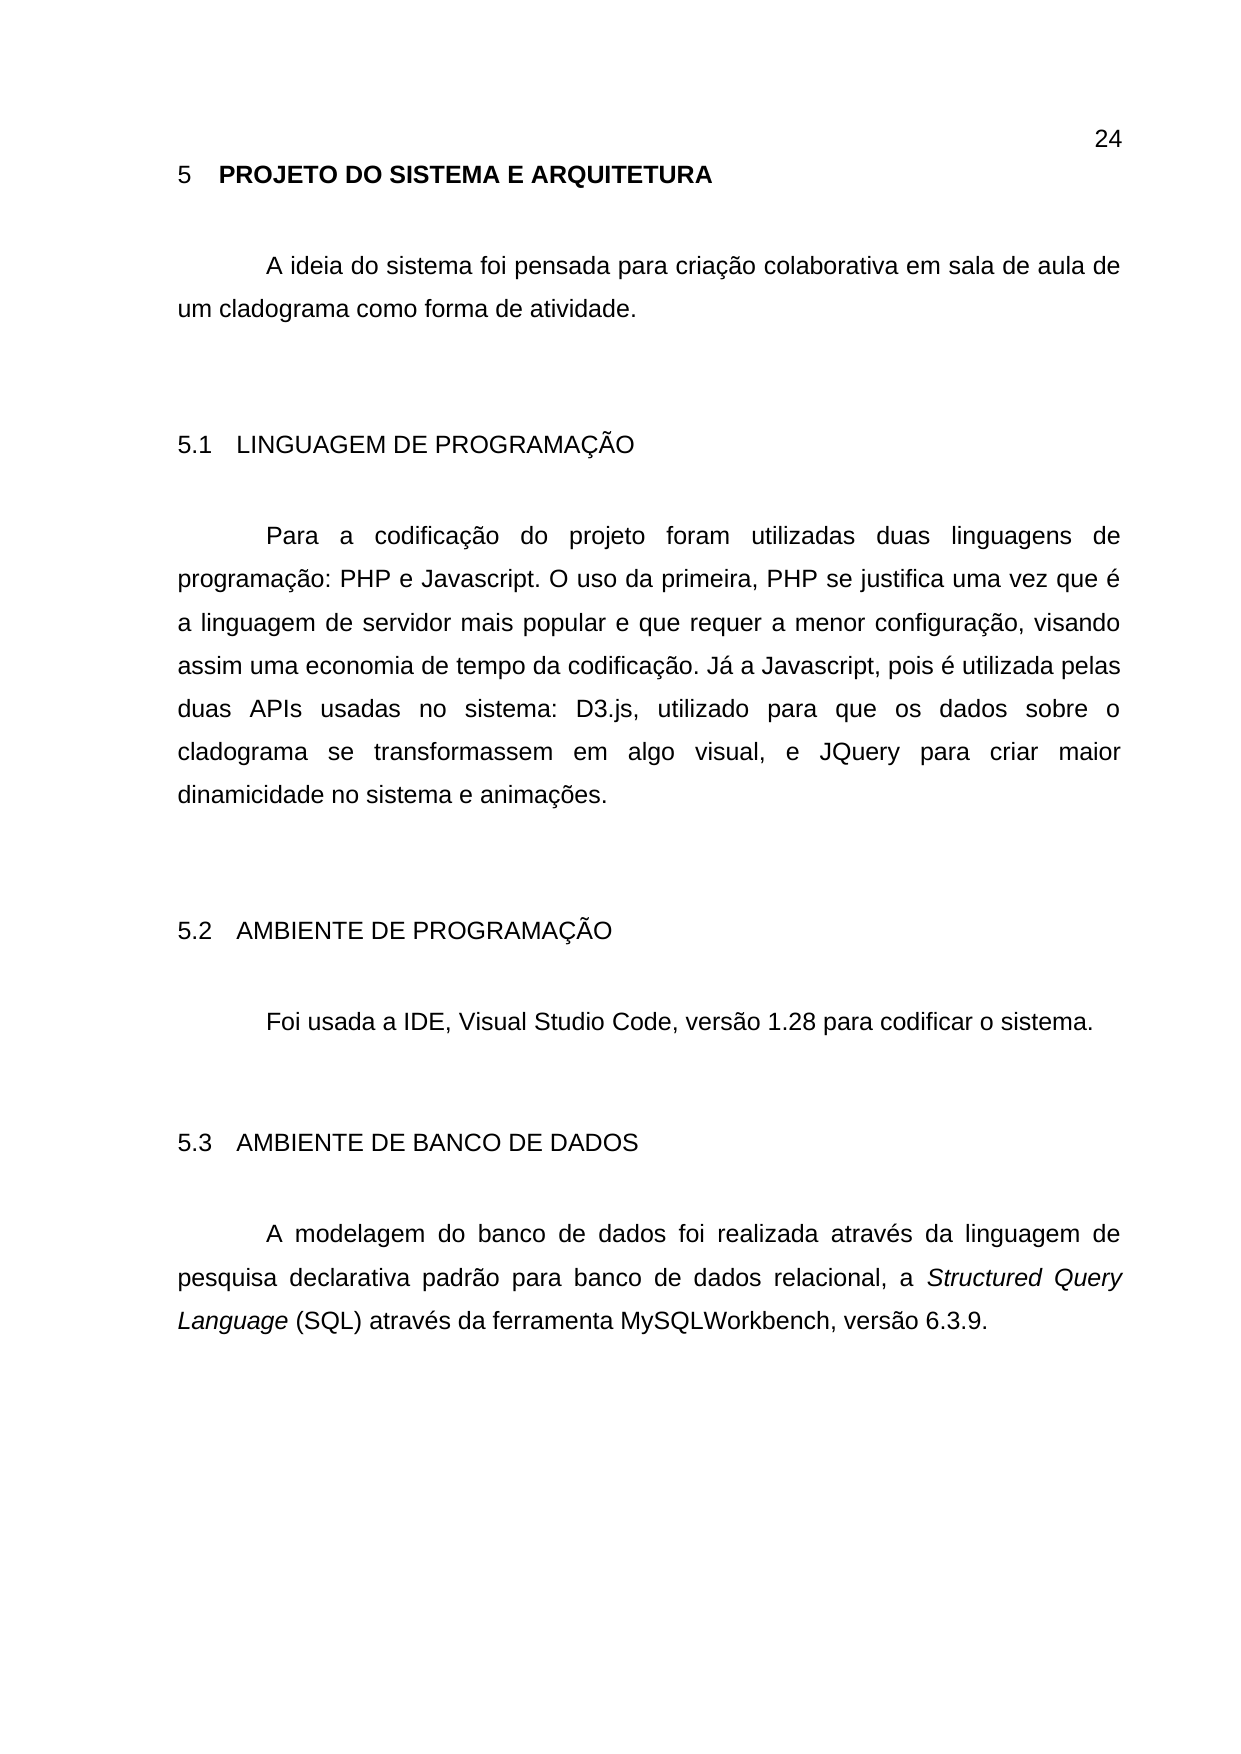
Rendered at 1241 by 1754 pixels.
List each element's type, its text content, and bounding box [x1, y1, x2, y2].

text A modelagem do banco de dados foi realizada através da linguagem de pesquisa declarativa padrão para banco de dados relacional, a Structured Query Language (SQL) através da ferramenta MySQLWorkbench, versão 6.3.9. [177, 1219, 1122, 1334]
text A ideia do sistema foi pensada para criação colaborativa em sala de aula de um cladograma como forma de atividade. [177, 251, 1122, 323]
text Foi usada a IDE, Visual Studio Code, versão 1.28 para codificar o sistema. [177, 1007, 1122, 1036]
subtitle AMBIENTE DE BANCO DE DADOS [177, 1128, 1122, 1157]
subtitle LINGUAGEM DE PROGRAMAÇÃO [177, 430, 1122, 459]
text Para a codificação do projeto foram utilizadas duas linguagens de programação: PHP e Javascript. O uso da primeira, PHP se justifica uma vez que é a linguagem de servidor mais popular e que requer a menor configuração, visando assim uma economia de tempo da codificação. Já a Javascript, pois é utilizada pelas duas APIs usadas no sistema: D3.js, utilizado para que os dados sobre o cladograma se transformassem em algo visual, e JQuery para criar maior dinamicidade no sistema e animações. [177, 521, 1122, 809]
subtitle AMBIENTE DE PROGRAMAÇÃO [177, 916, 1122, 944]
subtitle PROJETO DO SISTEMA E arquitetura [177, 160, 1122, 189]
